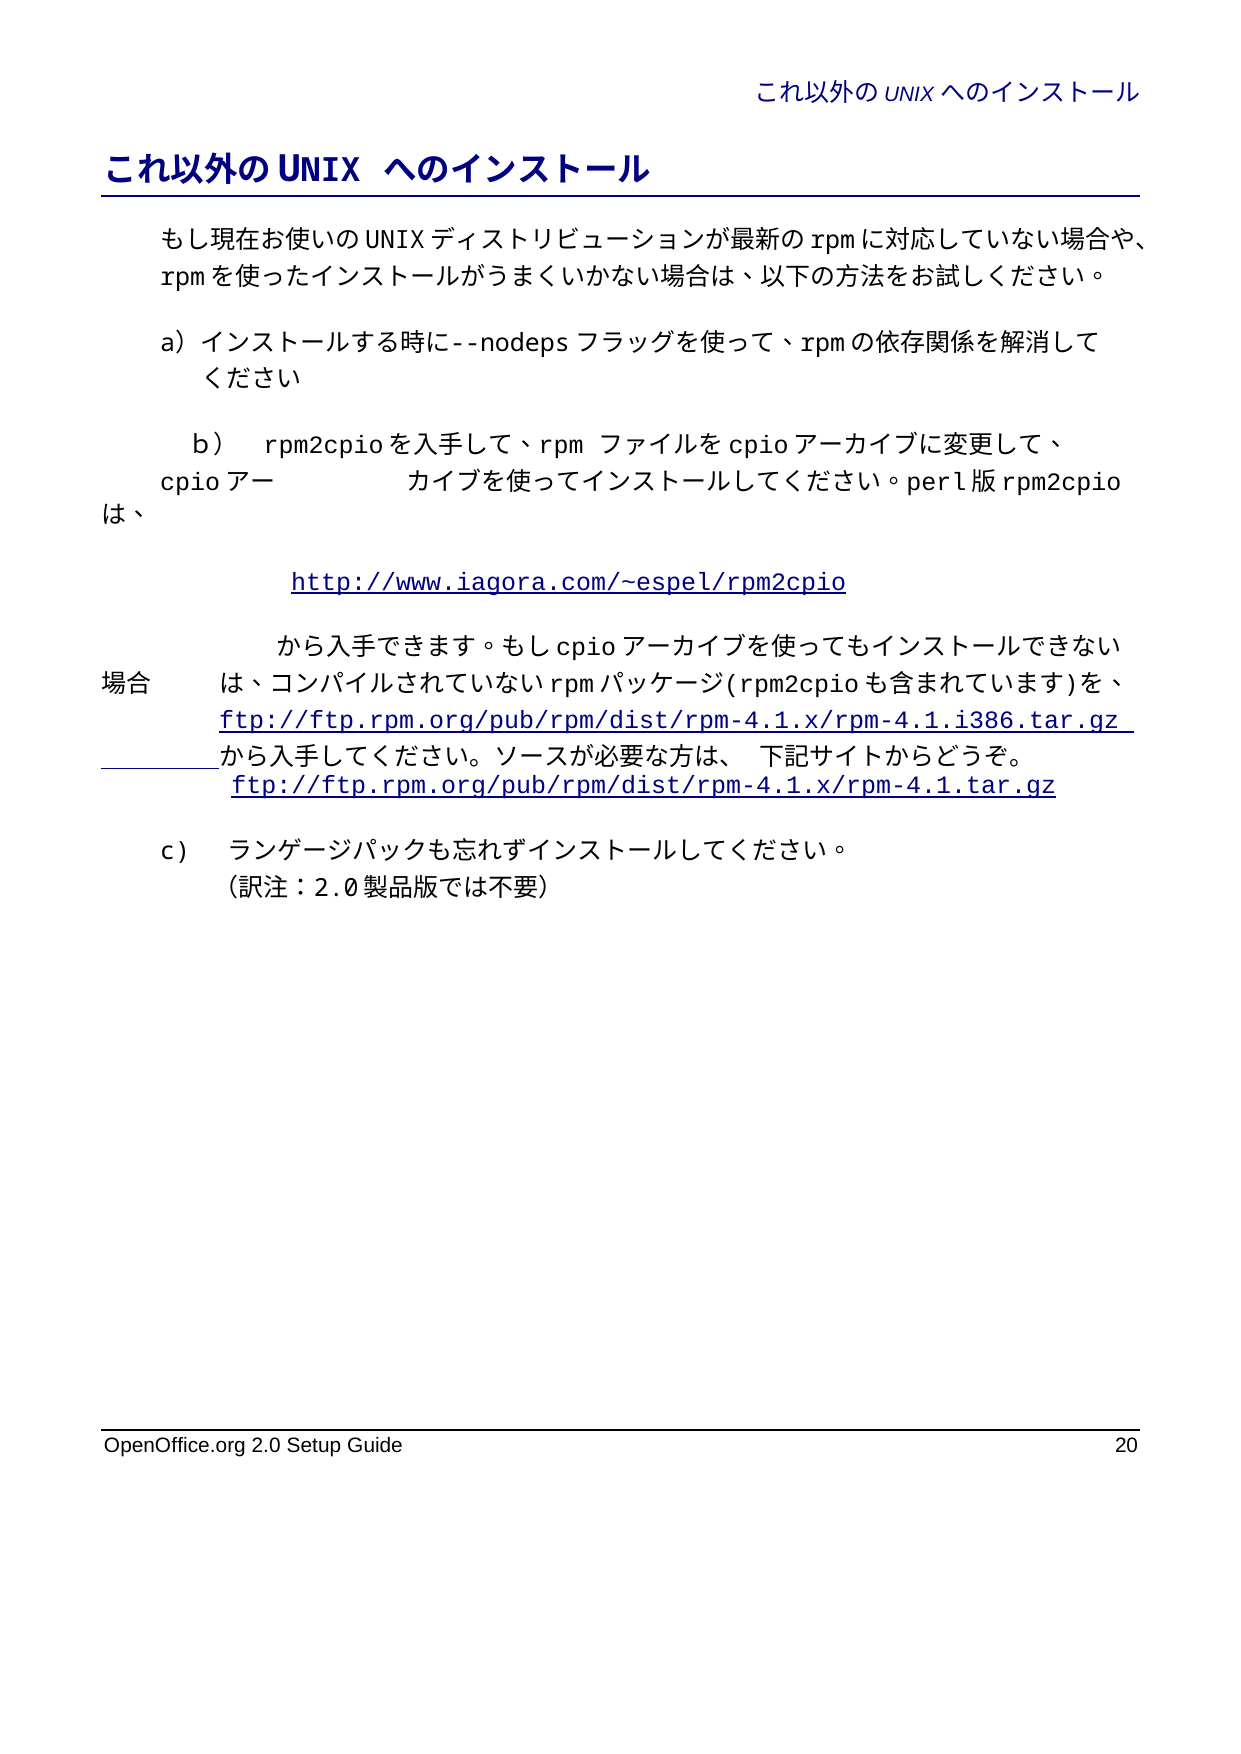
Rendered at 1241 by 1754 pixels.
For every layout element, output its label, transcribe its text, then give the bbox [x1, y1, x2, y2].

text http://www.iagora.com/~espel/rpm2cpio [101, 561, 1140, 597]
text から入手できます。もしcpioアーカイブを使ってもインストールできない場合 は、コンパイルされていないrpmパッケージ(rpm2cpioも含まれています)を、 ftp://ftp.rpm.org/pub/rpm/dist/rpm-4.1.x/rpm-4.1.i386.tar.gz から入手してください。ソースが必要な方は、 下記サイトからどうぞ。 ftp://ftp.rpm.org/pub/rpm/dist/rpm-4.1.x/rpm-4.1.tar.gz [101, 627, 1140, 801]
list （訳注：2.0製品版では不要） [176, 867, 1140, 904]
text ください [138, 359, 1140, 395]
text ｂ） rpm2cpioを入手して、rpm ファイルをcpioアーカイブに変更して、 cpioアー カイブを使ってインストールしてください。perl版rpm2cpioは、 [101, 424, 1140, 531]
text もし現在お使いのUNIXディストリビューションが最新のrpmに対応していない場合や、 rpmを使ったインストールがうまくいかない場合は、以下の方法をお試しください。 [101, 220, 1140, 293]
text a）インストールする時に--nodepsフラッグを使って、rpmの依存関係を解消して [138, 322, 1140, 359]
subtitle これ以外のUNIX へのインストール [101, 138, 1140, 195]
text c) ランゲージパックも忘れずインストールしてください。 [138, 831, 1140, 867]
